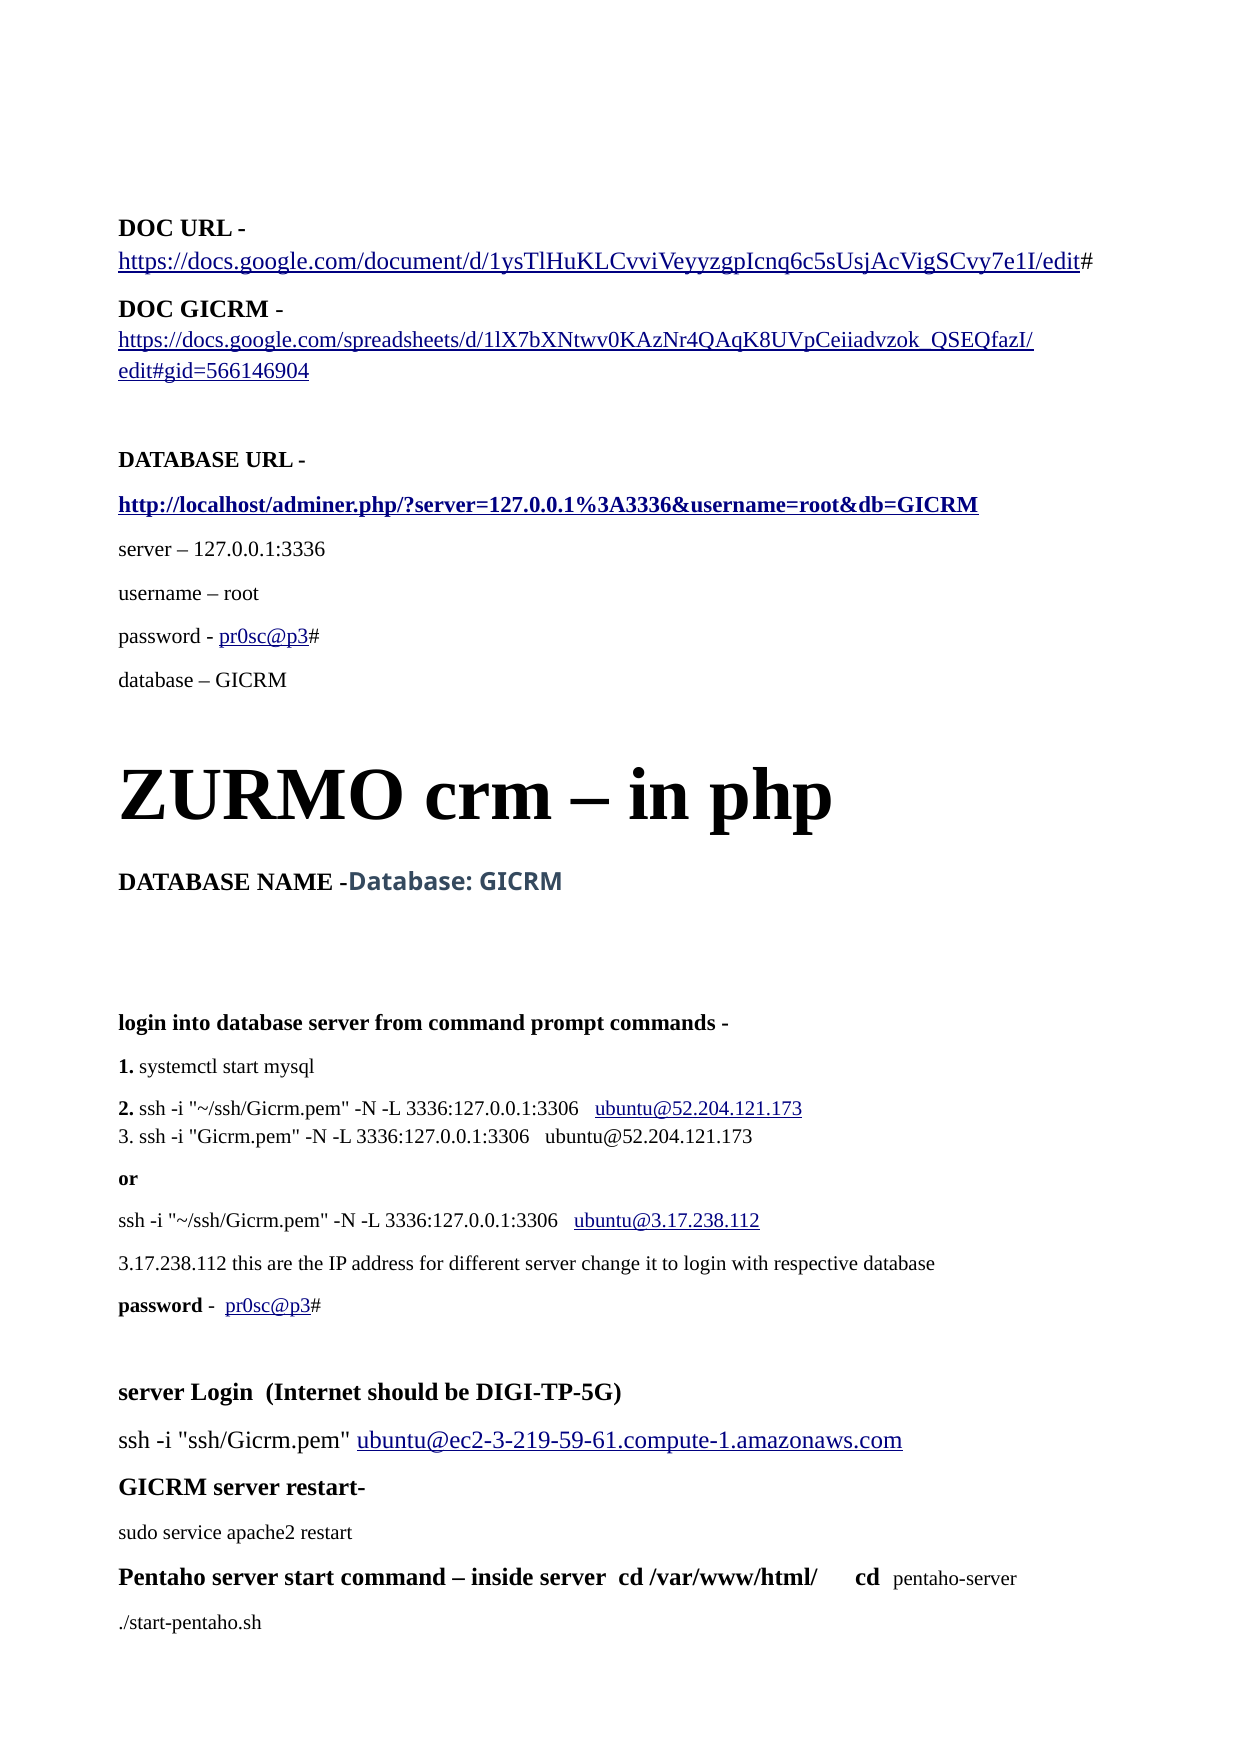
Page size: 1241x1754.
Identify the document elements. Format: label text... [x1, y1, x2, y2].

text password - pr0sc@p3# [118, 1293, 1122, 1317]
text ZURMO crm – in php [118, 749, 1122, 836]
text sudo service apache2 restart [118, 1520, 1122, 1544]
text DOC GICRM - https://docs.google.com/spreadsheets/d/1lX7bXNtwv0KAzNr4QAqK8UVpCeiiadvzok_QSEQfazI/edit#gid=566146904 [118, 294, 1122, 383]
text ssh -i "~/ssh/Gicrm.pem" -N -L 3336:127.0.0.1:3306 ubuntu@3.17.238.112 [118, 1208, 1122, 1232]
text server Login (Internet should be DIGI-TP-5G) [118, 1377, 1122, 1406]
text 3.17.238.112 this are the IP address for different server change it to login with respective database [118, 1251, 1122, 1274]
text ./start-pentaho.sh [118, 1610, 1122, 1634]
text 1. systemctl start mysql [118, 1054, 1122, 1078]
text DATABASE URL - [118, 446, 1122, 473]
text DATABASE NAME -Database: GICRM [118, 863, 1122, 897]
text or [118, 1166, 1122, 1190]
text username – root [118, 579, 1122, 605]
text GICRM server restart- [118, 1472, 1122, 1501]
text DOC URL - https://docs.google.com/document/d/1ysTlHuKLCvviVeyyzgpIcnq6c5sUsjAcVigSCvy7e1I/edit# [118, 213, 1122, 275]
text login into database server from command prompt commands - [118, 1009, 1122, 1036]
text http://localhost/adminer.php/?server=127.0.0.1%3A3336&username=root&db=GICRM [118, 491, 1122, 517]
text Pentaho server start command – inside server cd /var/www/html/ cd pentaho-server [118, 1562, 1122, 1591]
text database – GICRM [118, 667, 1122, 692]
text server – 127.0.0.1:3336 [118, 536, 1122, 561]
text password - pr0sc@p3# [118, 623, 1122, 648]
text 2. ssh -i "~/ssh/Gicrm.pem" -N -L 3336:127.0.0.1:3306 ubuntu@52.204.121.173 3. ssh -i "Gicrm.pem" -N -L 3336:127.0.0.1:3306 ubuntu@52.204.121.173 [118, 1096, 1122, 1148]
text ssh -i "ssh/Gicrm.pem" ubuntu@ec2-3-219-59-61.compute-1.amazonaws.com [118, 1425, 1122, 1453]
